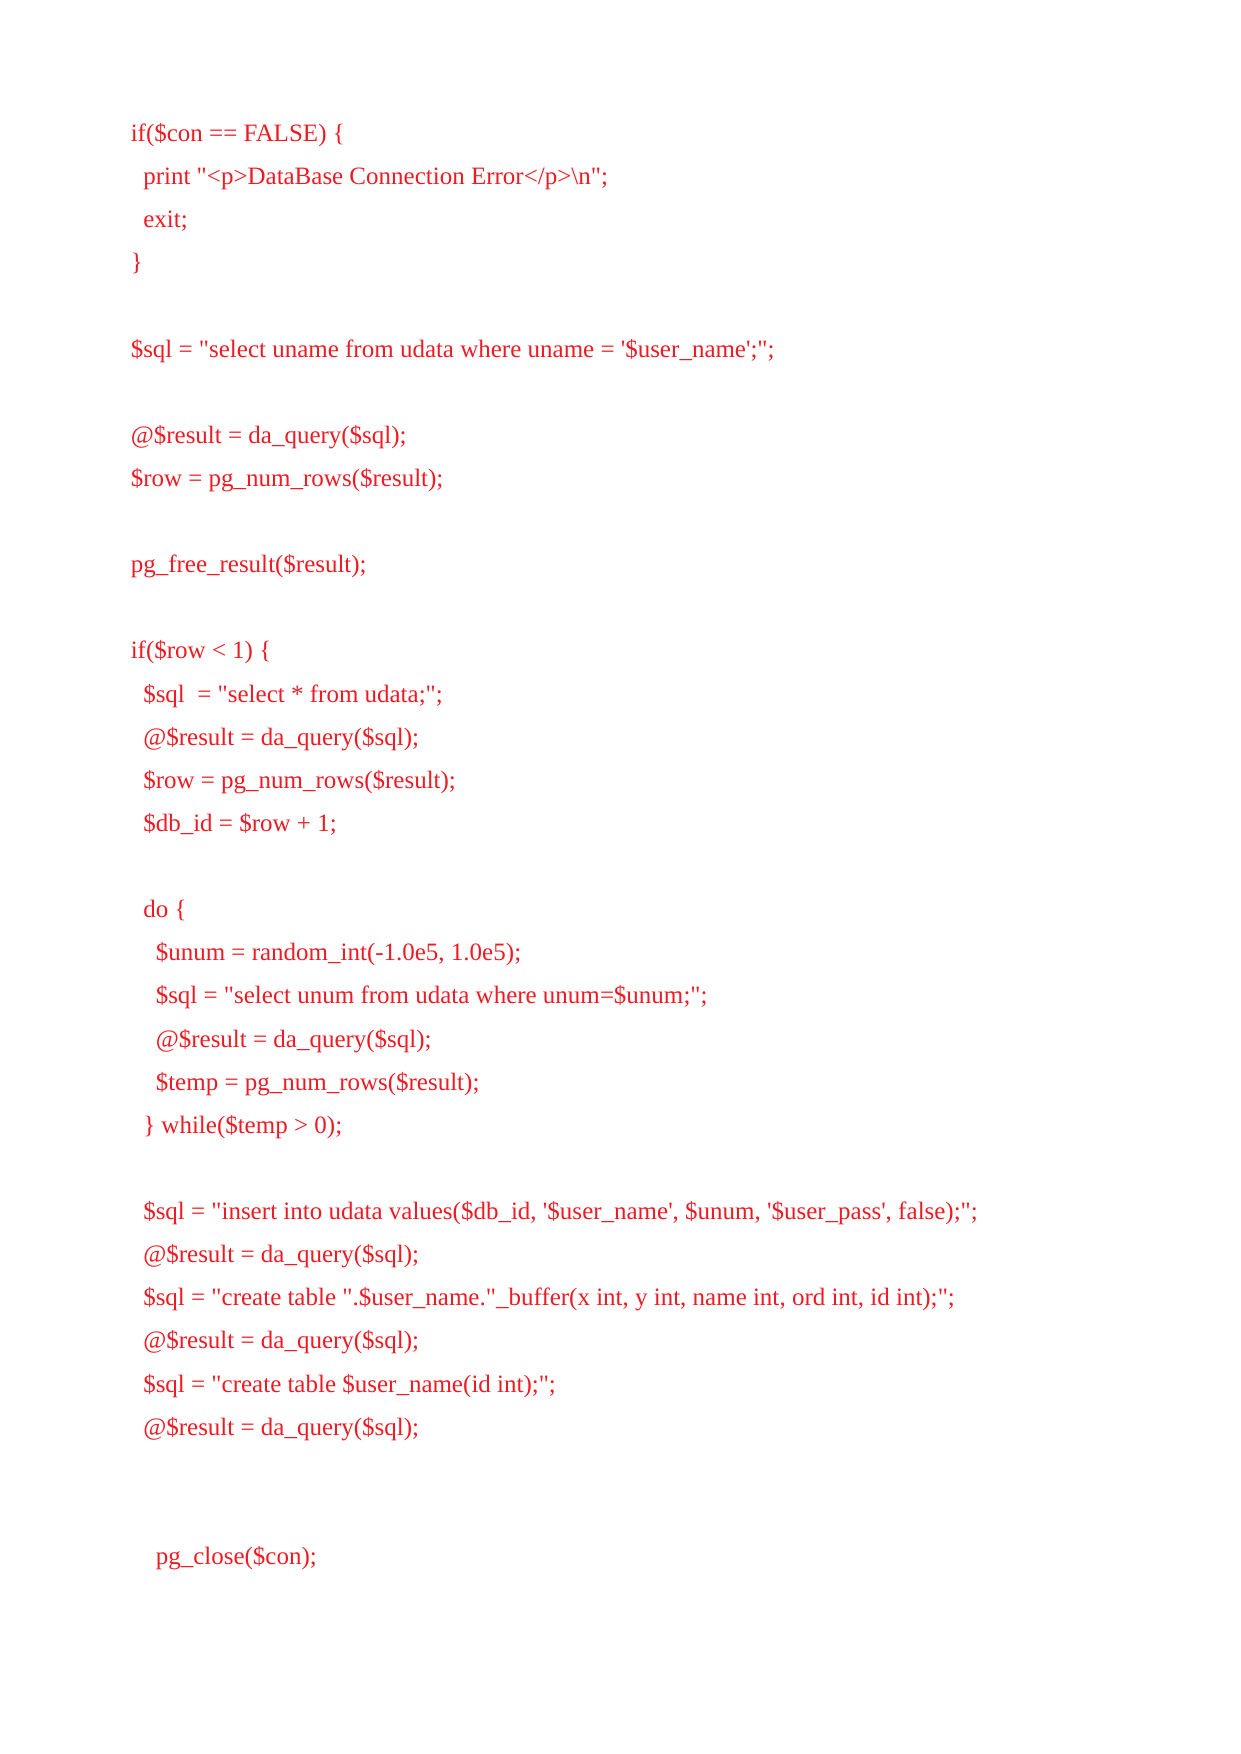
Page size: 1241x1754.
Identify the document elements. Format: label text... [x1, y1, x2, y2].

text $row = pg_num_rows($result); [118, 463, 1122, 492]
text if($con == FALSE) { [118, 118, 1122, 147]
text @$result = da_query($sql); [118, 1239, 1122, 1268]
text $row = pg_num_rows($result); [118, 765, 1122, 794]
text @$result = da_query($sql); [118, 420, 1122, 449]
text $sql = "create table ".$user_name."_buffer(x int, y int, name int, ord int, id int);"; [118, 1282, 1122, 1311]
text $sql = "select uname from udata where uname = '$user_name';"; [118, 334, 1122, 362]
text $sql = "select unum from udata where unum=$unum;"; [118, 981, 1122, 1009]
text $sql = "create table $user_name(id int);"; [118, 1369, 1122, 1397]
text $db_id = $row + 1; [118, 808, 1122, 837]
text $sql = "insert into udata values($db_id, '$user_name', $unum, '$user_pass', false);"; [118, 1196, 1122, 1225]
text @$result = da_query($sql); [118, 1326, 1122, 1354]
text if($row < 1) { [118, 636, 1122, 664]
text print "<p>DataBase Connection Error</p>\n"; [118, 161, 1122, 190]
text do { [118, 894, 1122, 923]
text pg_close($con); [118, 1541, 1122, 1570]
text $temp = pg_num_rows($result); [118, 1067, 1122, 1096]
text @$result = da_query($sql); [118, 1024, 1122, 1052]
text $unum = random_int(-1.0e5, 1.0e5); [118, 937, 1122, 966]
text @$result = da_query($sql); [118, 1412, 1122, 1441]
text exit; [118, 204, 1122, 233]
text pg_free_result($result); [118, 549, 1122, 578]
text $sql = "select * from udata;"; [118, 679, 1122, 707]
text } while($temp > 0); [118, 1110, 1122, 1139]
text @$result = da_query($sql); [118, 722, 1122, 751]
text } [118, 247, 1122, 276]
